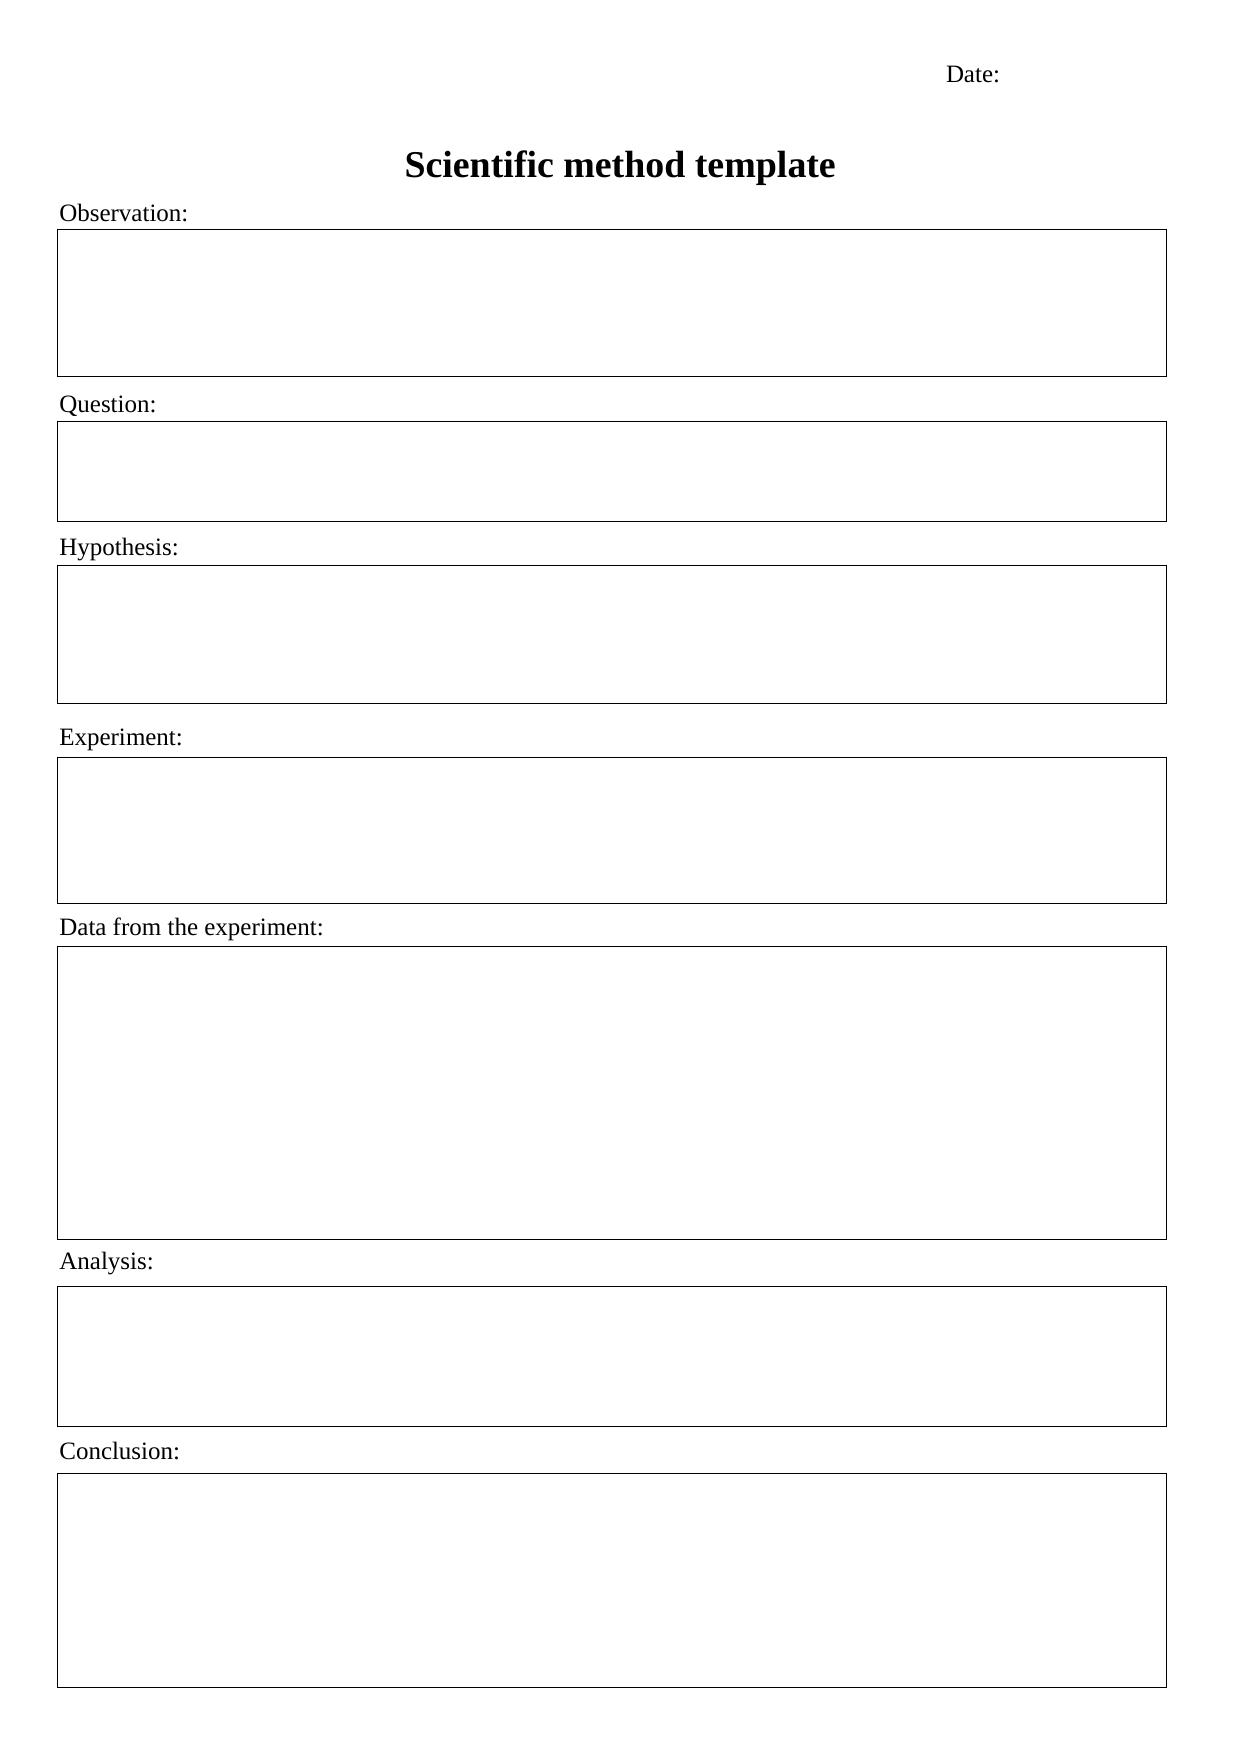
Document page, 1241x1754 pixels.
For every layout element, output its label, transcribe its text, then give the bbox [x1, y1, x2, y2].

text Analysis: [59, 1246, 1181, 1274]
text Hypothesis: [59, 532, 1181, 560]
text Experiment: [59, 722, 1181, 751]
text Observation: [59, 198, 1181, 227]
text Conclusion: [59, 1436, 1181, 1465]
text Data from the experiment: [59, 912, 1181, 941]
subtitle Scientific method template [59, 142, 1181, 186]
text Question: [59, 389, 1181, 418]
